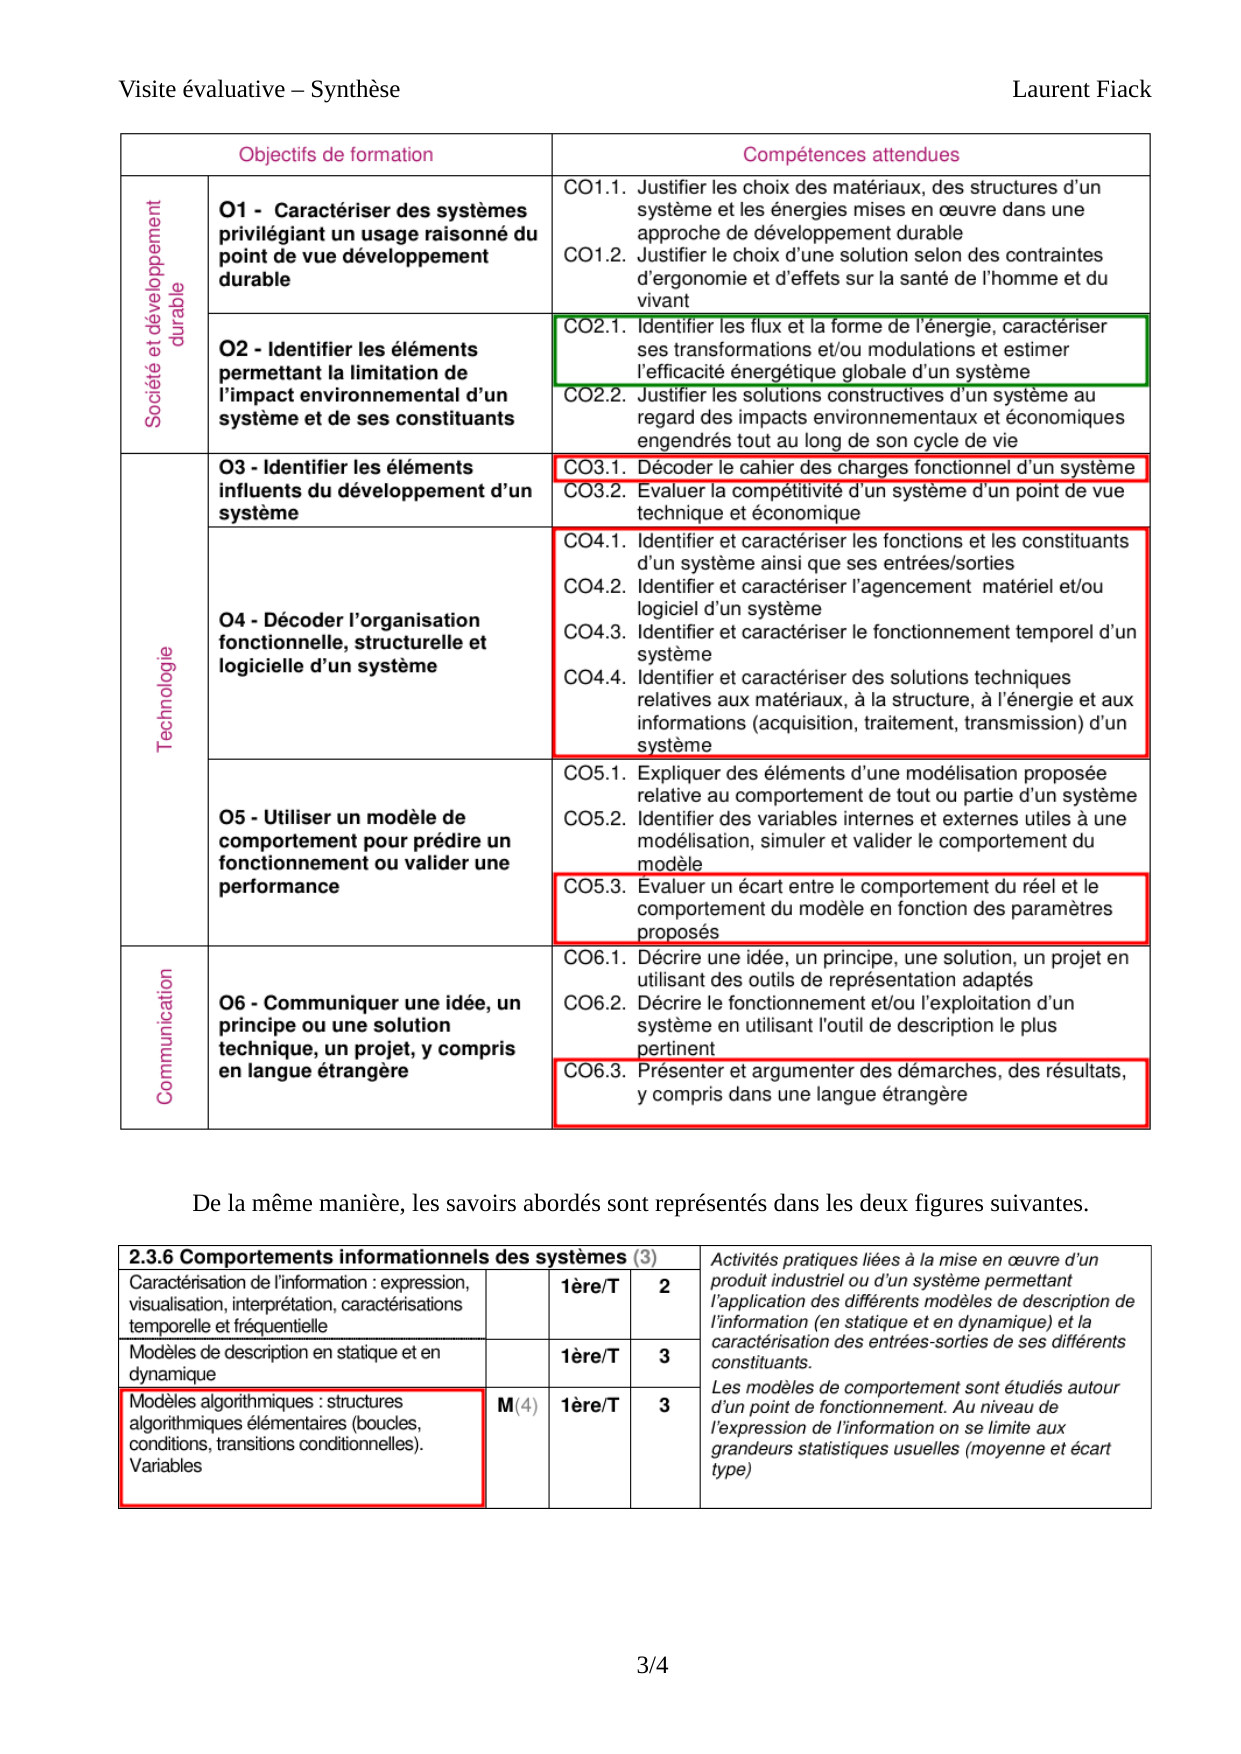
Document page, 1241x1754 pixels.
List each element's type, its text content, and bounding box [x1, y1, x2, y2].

picture [118, 132, 1152, 1131]
picture [118, 1245, 1152, 1509]
text De la même manière, les savoirs abordés sont représentés dans les deux figures suivantes. [118, 1188, 1152, 1216]
